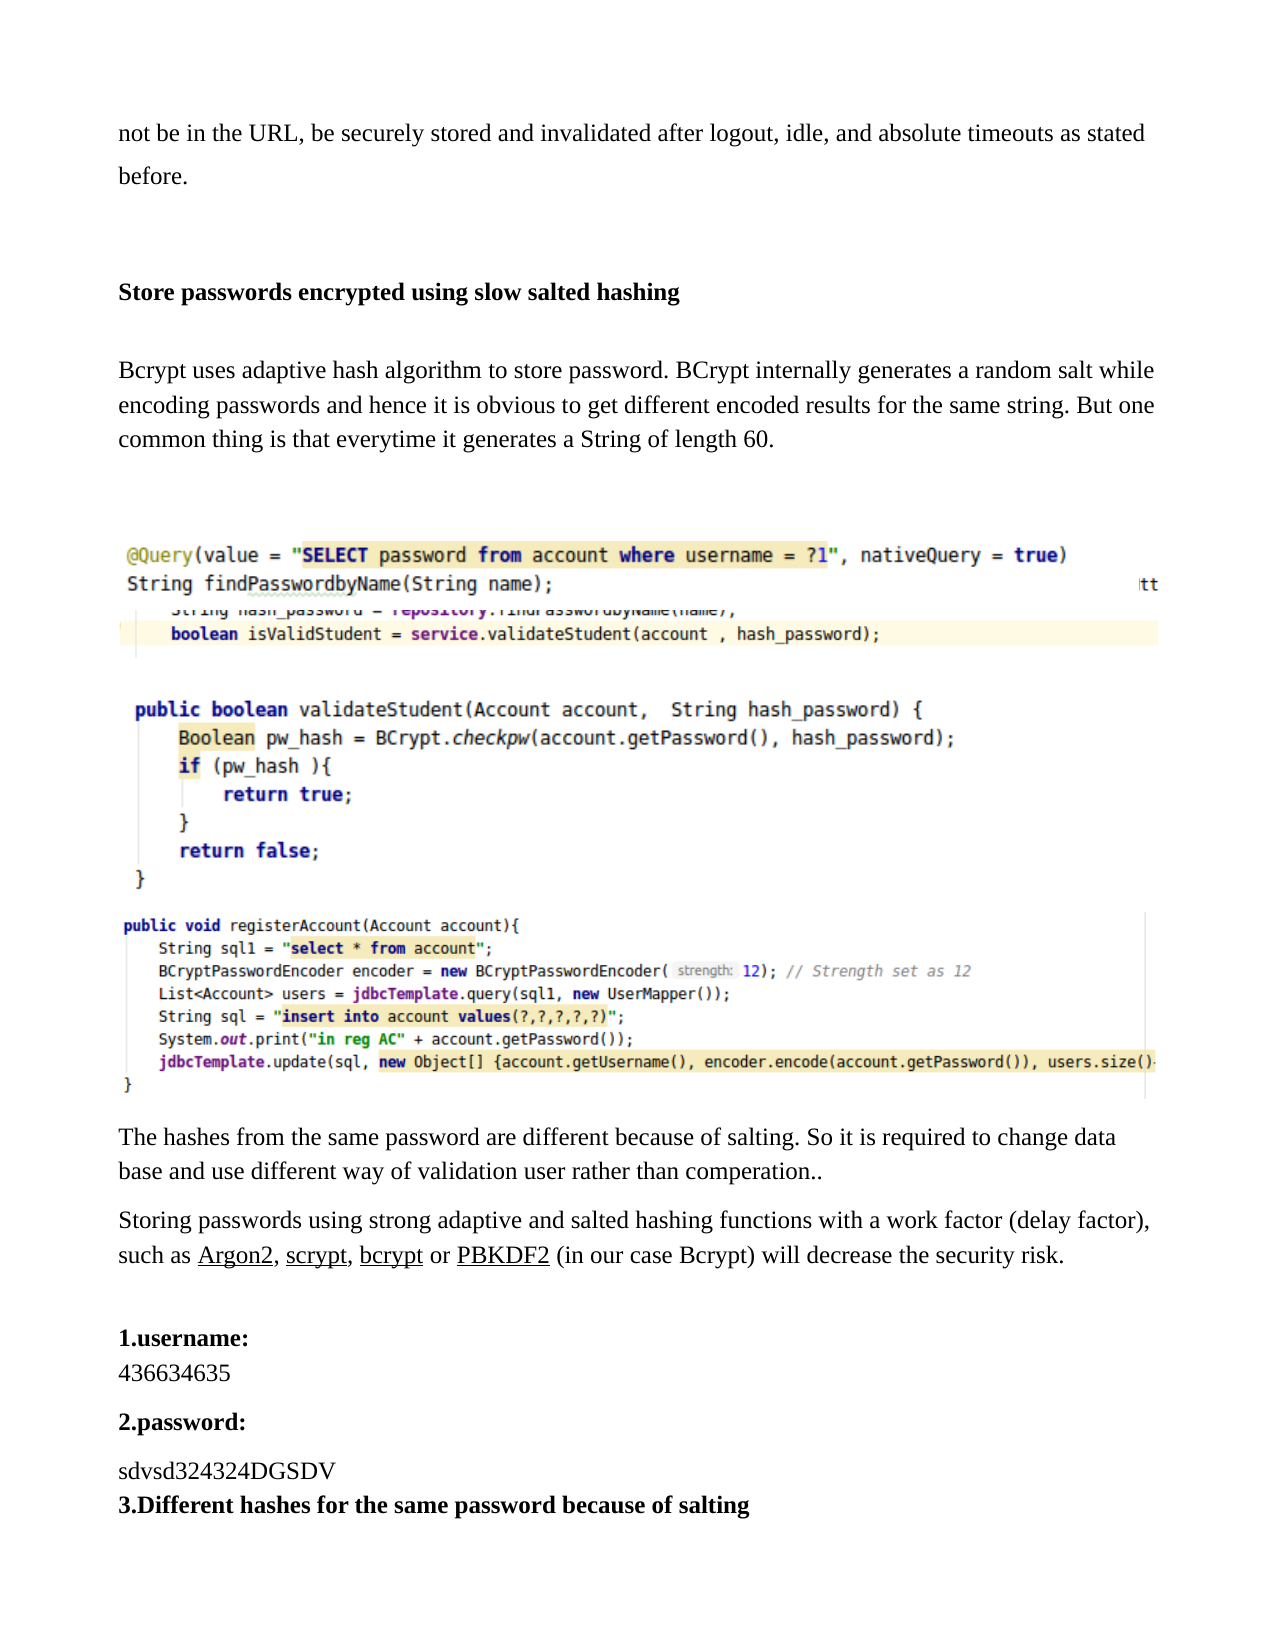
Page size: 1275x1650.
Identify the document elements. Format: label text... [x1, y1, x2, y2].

text Bcrypt uses adaptive hash algorithm to store password. BCrypt internally generates a random salt while encoding passwords and hence it is obvious to get different encoded results for the same string. But one common thing is that everytime it generates a String of length 60. [118, 355, 1157, 528]
subtitle Store passwords encrypted using slow salted hashing [118, 249, 1157, 306]
picture [107, 541, 1159, 658]
text Storing passwords using strong adaptive and salted hashing functions with a work factor (delay factor), such as Argon2, scrypt, bcrypt or PBKDF2 (in our case Bcrypt) will decrease the security risk. [118, 1205, 1157, 1303]
picture [124, 690, 1014, 897]
text The hashes from the same password are different because of salting. So it is required to change data base and use different way of validation user rather than comperation.. [118, 1122, 1157, 1185]
text 1.username: 436634635 [118, 1323, 1157, 1387]
picture [116, 912, 1156, 1099]
text sdvsd324324DGSDV 3.Different hashes for the same password because of salting [118, 1456, 1157, 1519]
text not be in the URL, be securely stored and invalidated after logout, idle, and absolute timeouts as stated before. [118, 118, 1157, 190]
text 2.password: [118, 1407, 1157, 1436]
